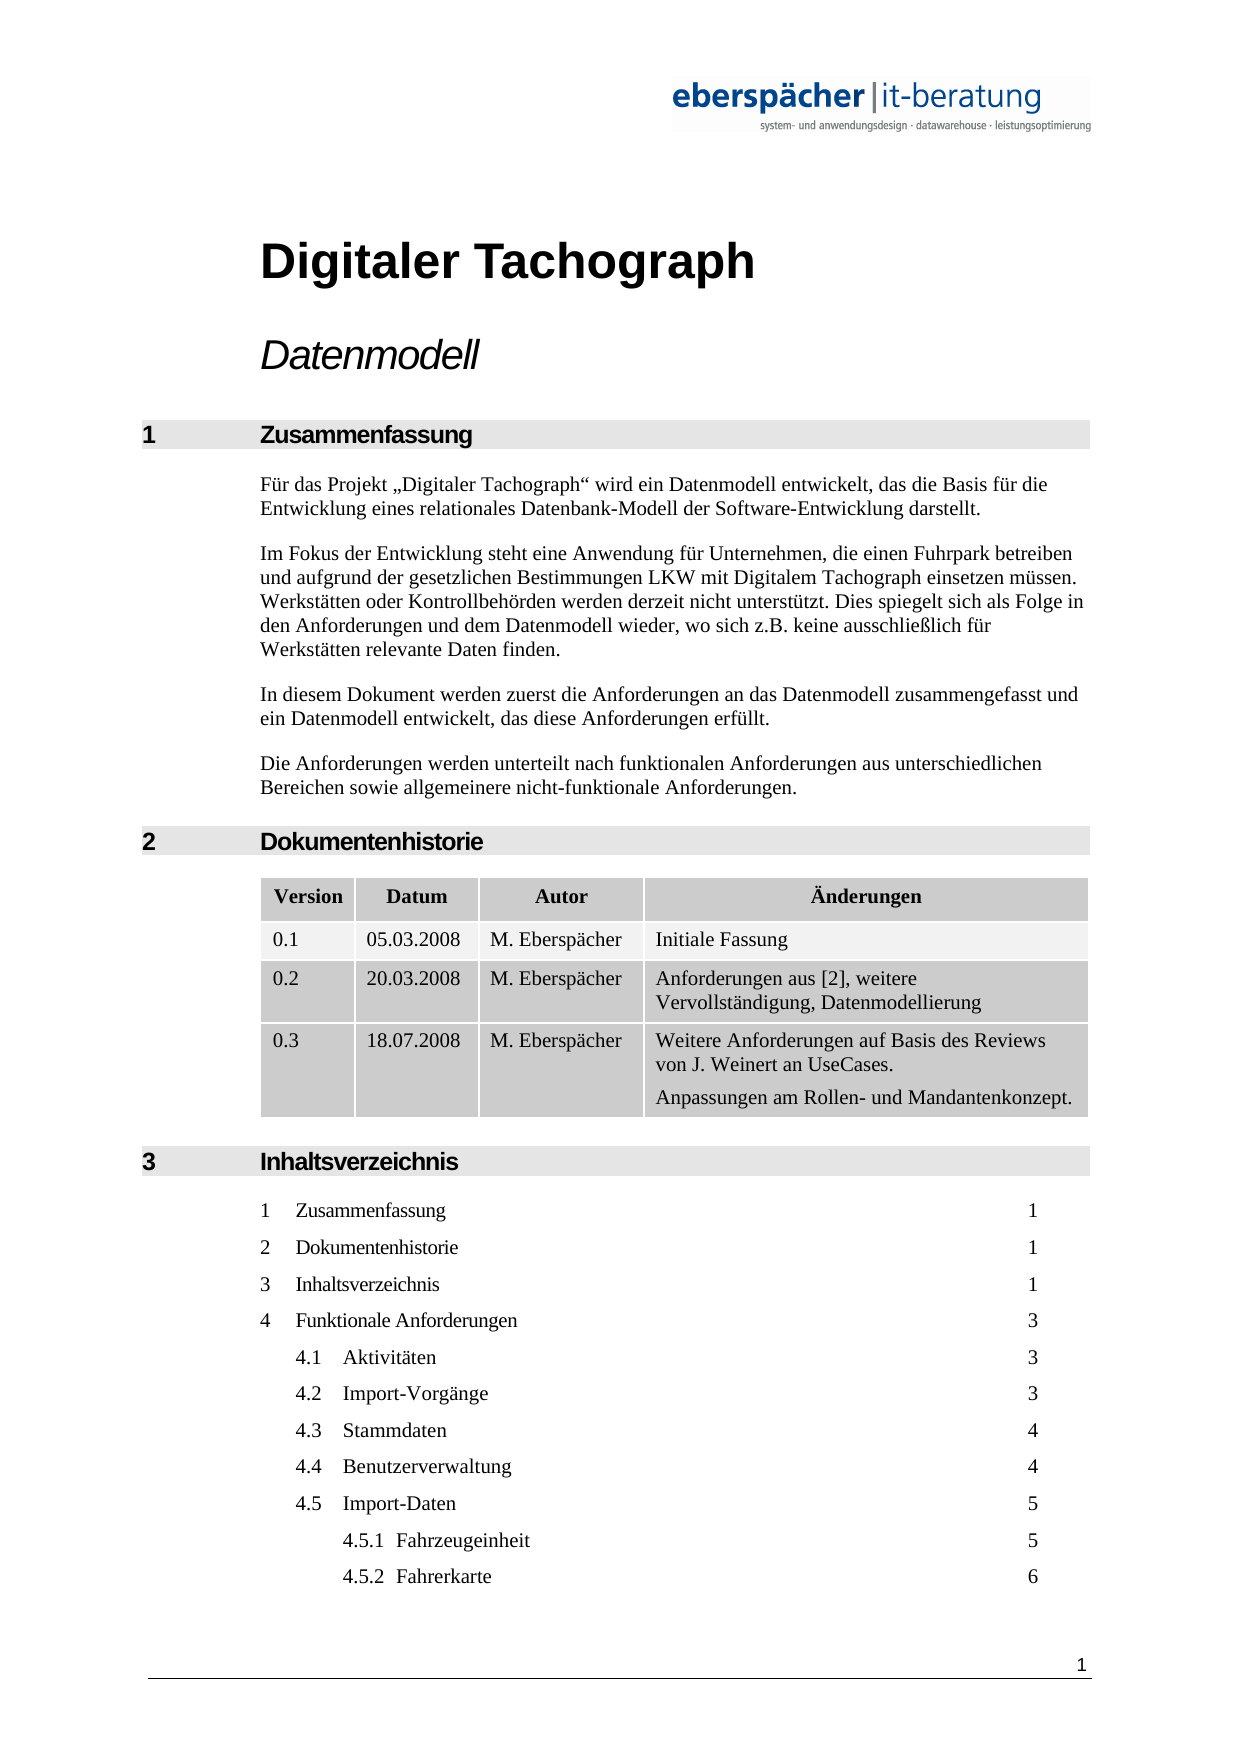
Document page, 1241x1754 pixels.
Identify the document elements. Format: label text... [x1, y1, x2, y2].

table_cell 05.03.2008 [356, 923, 478, 959]
table_cell Anforderungen aus [2], weitere Vervollständigung, Datenmodellierung [645, 961, 1088, 1022]
picture [672, 76, 1091, 132]
text 4.5.1 Fahrzeugeinheit 5 [343, 1527, 1090, 1552]
table_cell 0.3 [261, 1024, 354, 1117]
table_header Autor [480, 878, 643, 921]
table_header Änderungen [645, 878, 1088, 921]
subtitle Datenmodell [260, 330, 972, 378]
text 3 Inhaltsverzeichnis 1 [260, 1272, 1090, 1296]
text 2 Dokumentenhistorie 1 [260, 1235, 1090, 1259]
subtitle Inhaltsverzeichnis [142, 1146, 1090, 1176]
table_header Datum [356, 878, 478, 921]
text Die Anforderungen werden unterteilt nach funktionalen Anforderungen aus unterschiedlichen Bereichen sowie allgemeinere nicht-funktionale Anforderungen. [260, 751, 1090, 799]
text 4.5 Import-Daten 5 [295, 1491, 1090, 1515]
table_cell Initiale Fassung [645, 923, 1088, 959]
text 4.1 Aktivitäten 3 [295, 1345, 1090, 1369]
table_cell Weitere Anforderungen auf Basis des Reviews von J. Weinert an UseCases. Anpassungen am Rollen- und Mandantenkonzept. [645, 1024, 1088, 1117]
subtitle Zusammenfassung [142, 420, 1090, 449]
table_header Version [261, 878, 354, 921]
table_cell M. Eberspächer [480, 961, 643, 1022]
table_cell M. Eberspächer [480, 923, 643, 959]
text Für das Projekt „Digitaler Tachograph“ wird ein Datenmodell entwickelt, das die Basis für die Entwicklung eines relationales Datenbank-Modell der Software-Entwicklung darstellt. [260, 472, 1090, 520]
text Im Fokus der Entwicklung steht eine Anwendung für Unternehmen, die einen Fuhrpark betreiben und aufgrund der gesetzlichen Bestimmungen LKW mit Digitalem Tachograph einsetzen müssen. Werkstätten oder Kontrollbehörden werden derzeit nicht unterstützt. Dies spiegelt sich als Folge in den Anforderungen und dem Datenmodell wieder, wo sich z.B. keine ausschließlich für Werkstätten relevante Daten finden. [260, 541, 1090, 661]
table_cell 0.1 [261, 923, 354, 959]
table_cell M. Eberspächer [480, 1024, 643, 1117]
text 4.4 Benutzerverwaltung 4 [295, 1454, 1090, 1478]
text 4 Funktionale Anforderungen 3 [260, 1308, 1090, 1332]
table_cell 20.03.2008 [356, 961, 478, 1022]
text 1 Zusammenfassung 1 [260, 1198, 1090, 1222]
table_cell 0.2 [261, 961, 354, 1022]
table_cell 18.07.2008 [356, 1024, 478, 1117]
text In diesem Dokument werden zuerst die Anforderungen an das Datenmodell zusammengefasst und ein Datenmodell entwickelt, das diese Anforderungen erfüllt. [260, 682, 1090, 730]
subtitle Dokumentenhistorie [142, 826, 1090, 855]
text 4.3 Stammdaten 4 [295, 1418, 1090, 1442]
text 4.5.2 Fahrerkarte 6 [343, 1564, 1090, 1588]
text 4.2 Import-Vorgänge 3 [295, 1381, 1090, 1405]
title Digitaler Tachograph [260, 231, 972, 289]
